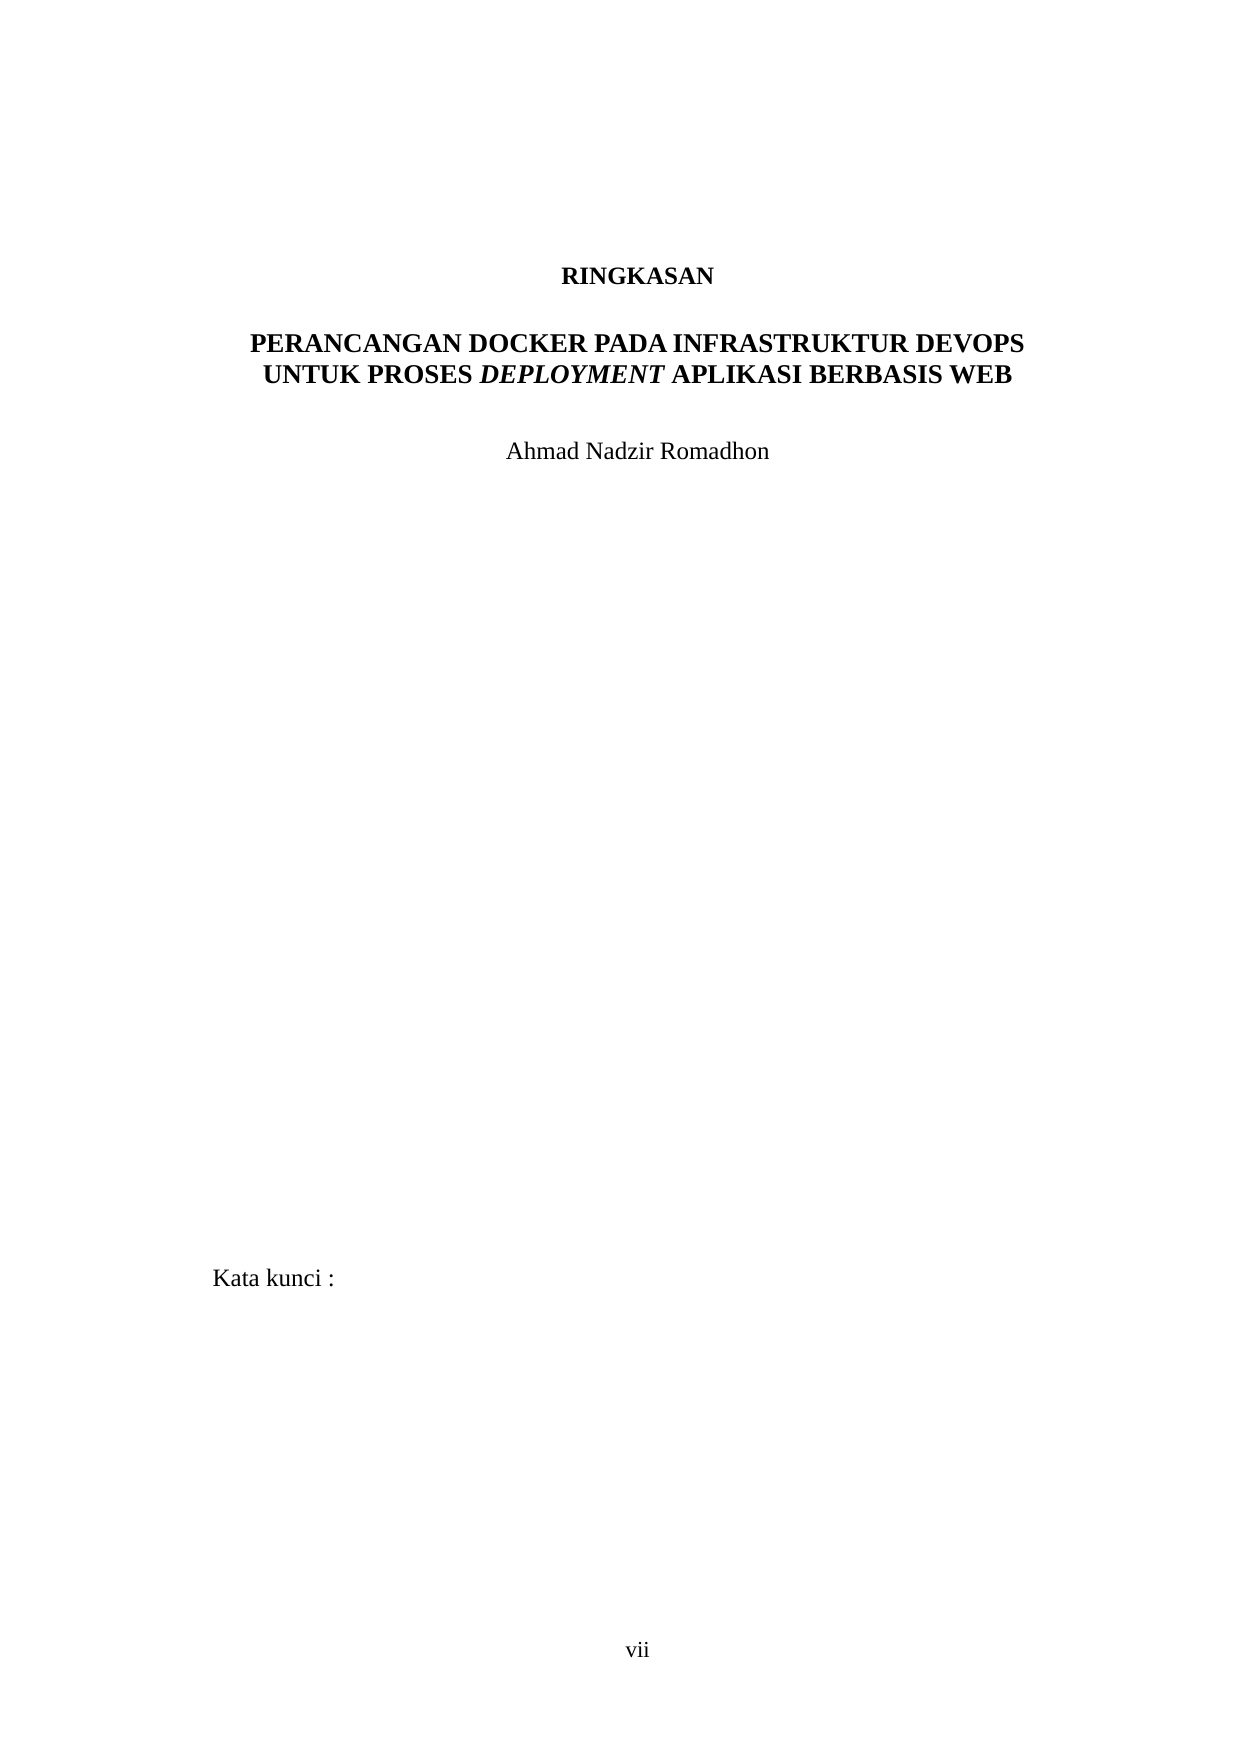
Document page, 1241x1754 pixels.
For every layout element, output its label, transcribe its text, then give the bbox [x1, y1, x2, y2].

title PERANCANGAN DOCKER PADA INFRASTRUKTUR DEVOPS UNTUK PROSES DEPLOYMENT APLIKASI BERBASIS WEB [212, 327, 1062, 389]
text Kata kunci : [212, 1263, 1062, 1292]
text Ahmad Nadzir Romadhon [212, 436, 1062, 465]
subtitle RINGKASAN [212, 261, 1062, 290]
